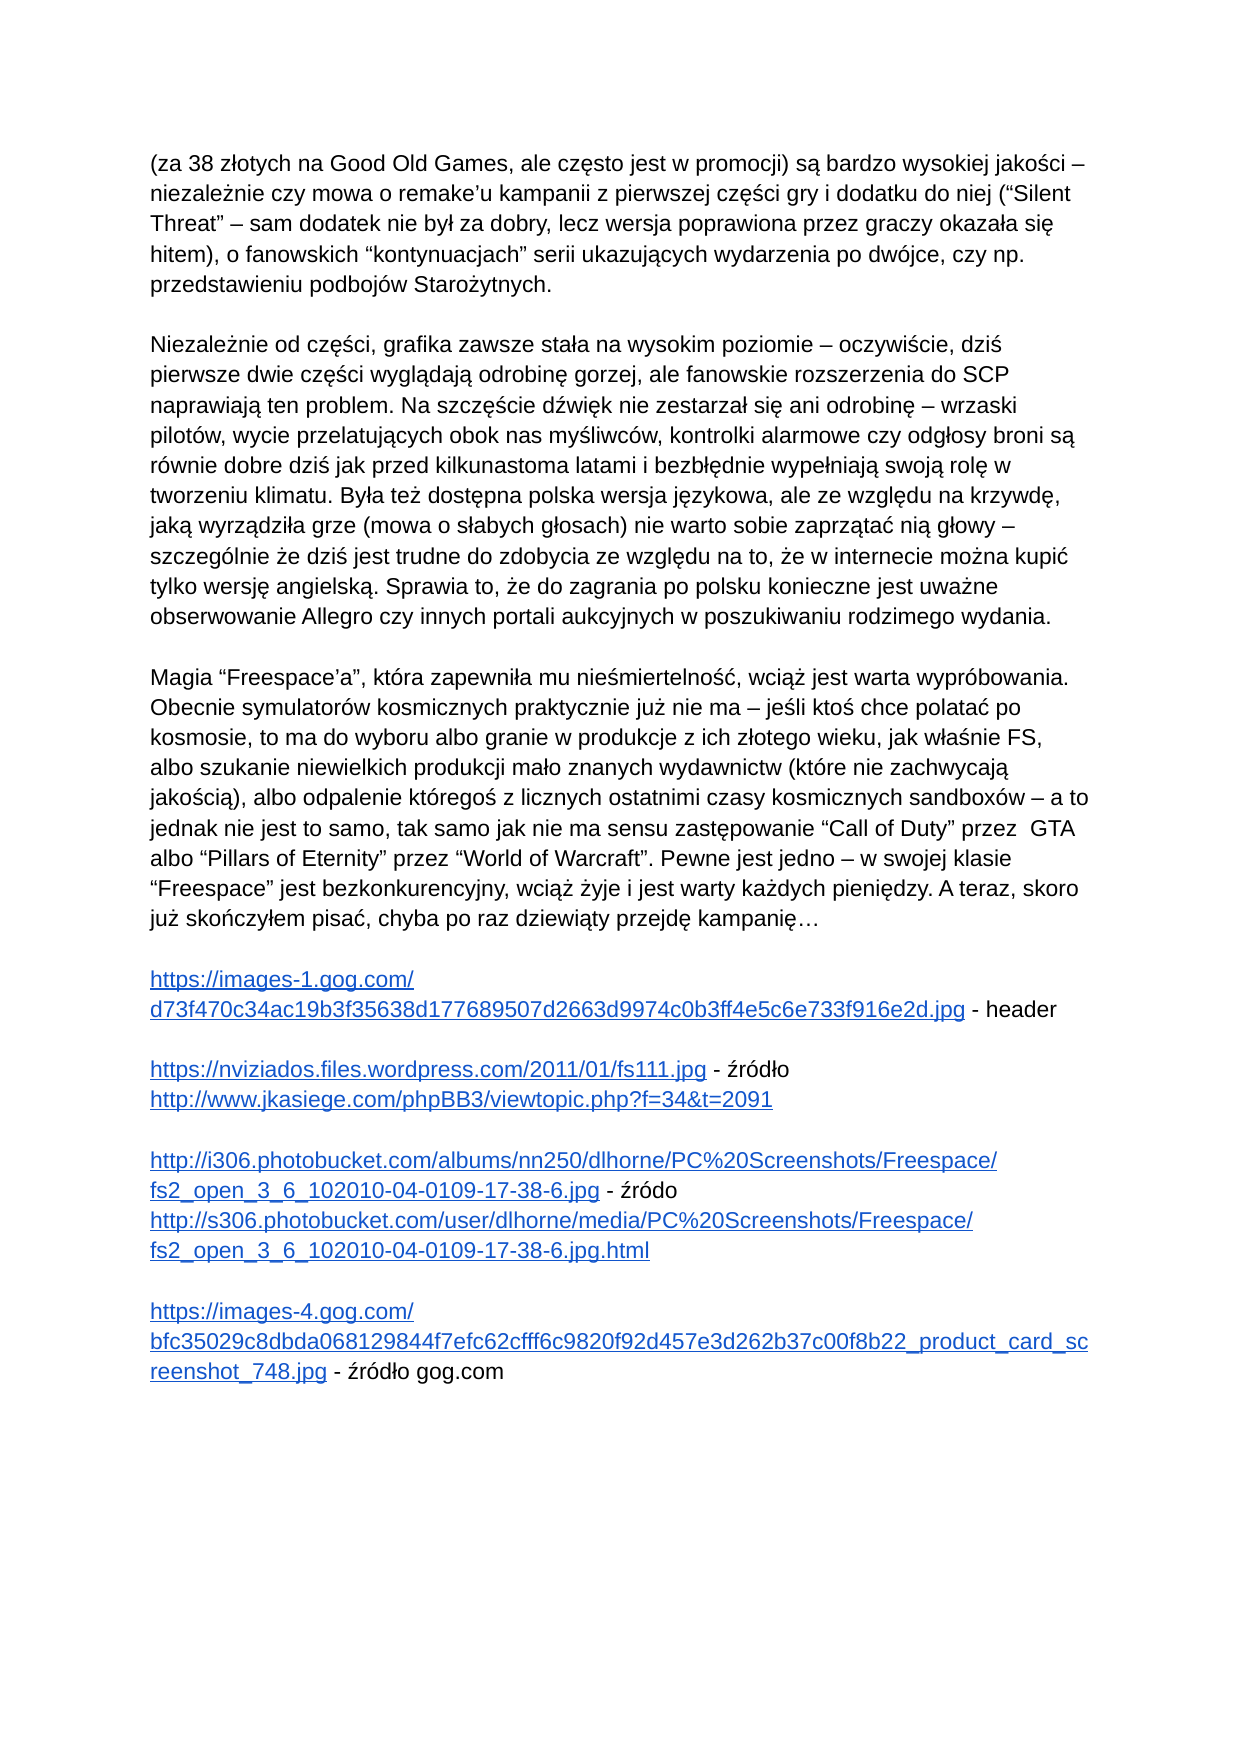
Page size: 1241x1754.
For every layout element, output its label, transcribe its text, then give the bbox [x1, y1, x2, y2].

text https://images-1.gog.com/d73f470c34ac19b3f35638d177689507d2663d9974c0b3ff4e5c6e733f916e2d.jpg - header [150, 966, 1090, 1022]
text http://i306.photobucket.com/albums/nn250/dlhorne/PC%20Screenshots/Freespace/fs2_open_3_6_102010-04-0109-17-38-6.jpg - źródo http://s306.photobucket.com/user/dlhorne/media/PC%20Screenshots/Freespace/fs2_open_3_6_102010-04-0109-17-38-6.jpg.html [150, 1147, 1090, 1264]
text https://nviziados.files.wordpress.com/2011/01/fs111.jpg - źródło http://www.jkasiege.com/phpBB3/viewtopic.php?f=34&t=2091 [150, 1056, 1090, 1113]
text (za 38 złotych na Good Old Games, ale często jest w promocji) są bardzo wysokiej jakości – niezależnie czy mowa o remake’u kampanii z pierwszej części gry i dodatku do niej (“Silent Threat” – sam dodatek nie był za dobry, lecz wersja poprawiona przez graczy okazała się hitem), o fanowskich “kontynuacjach” serii ukazujących wydarzenia po dwójce, czy np. przedstawieniu podbojów Starożytnych. [150, 150, 1090, 297]
text https://images-4.gog.com/bfc35029c8dbda068129844f7efc62cfff6c9820f92d457e3d262b37c00f8b22_product_card_screenshot_748.jpg - źródło gog.com [150, 1298, 1090, 1385]
text Magia “Freespace’a”, która zapewniła mu nieśmiertelność, wciąż jest warta wypróbowania. Obecnie symulatorów kosmicznych praktycznie już nie ma – jeśli ktoś chce polatać po kosmosie, to ma do wyboru albo granie w produkcje z ich złotego wieku, jak właśnie FS, albo szukanie niewielkich produkcji mało znanych wydawnictw (które nie zachwycają jakością), albo odpalenie któregoś z licznych ostatnimi czasy kosmicznych sandboxów – a to jednak nie jest to samo, tak samo jak nie ma sensu zastępowanie “Call of Duty” przez GTA albo “Pillars of Eternity” przez “World of Warcraft”. Pewne jest jedno – w swojej klasie “Freespace” jest bezkonkurencyjny, wciąż żyje i jest warty każdych pieniędzy. A teraz, skoro już skończyłem pisać, chyba po raz dziewiąty przejdę kampanię… [150, 663, 1090, 932]
text Niezależnie od części, grafika zawsze stała na wysokim poziomie – oczywiście, dziś pierwsze dwie części wyglądają odrobinę gorzej, ale fanowskie rozszerzenia do SCP naprawiają ten problem. Na szczęście dźwięk nie zestarzał się ani odrobinę – wrzaski pilotów, wycie przelatujących obok nas myśliwców, kontrolki alarmowe czy odgłosy broni są równie dobre dziś jak przed kilkunastoma latami i bezbłędnie wypełniają swoją rolę w tworzeniu klimatu. Była też dostępna polska wersja językowa, ale ze względu na krzywdę, jaką wyrządziła grze (mowa o słabych głosach) nie warto sobie zaprzątać nią głowy – szczególnie że dziś jest trudne do zdobycia ze względu na to, że w internecie można kupić tylko wersję angielską. Sprawia to, że do zagrania po polsku konieczne jest uważne obserwowanie Allegro czy innych portali aukcyjnych w poszukiwaniu rodzimego wydania. [150, 331, 1090, 629]
